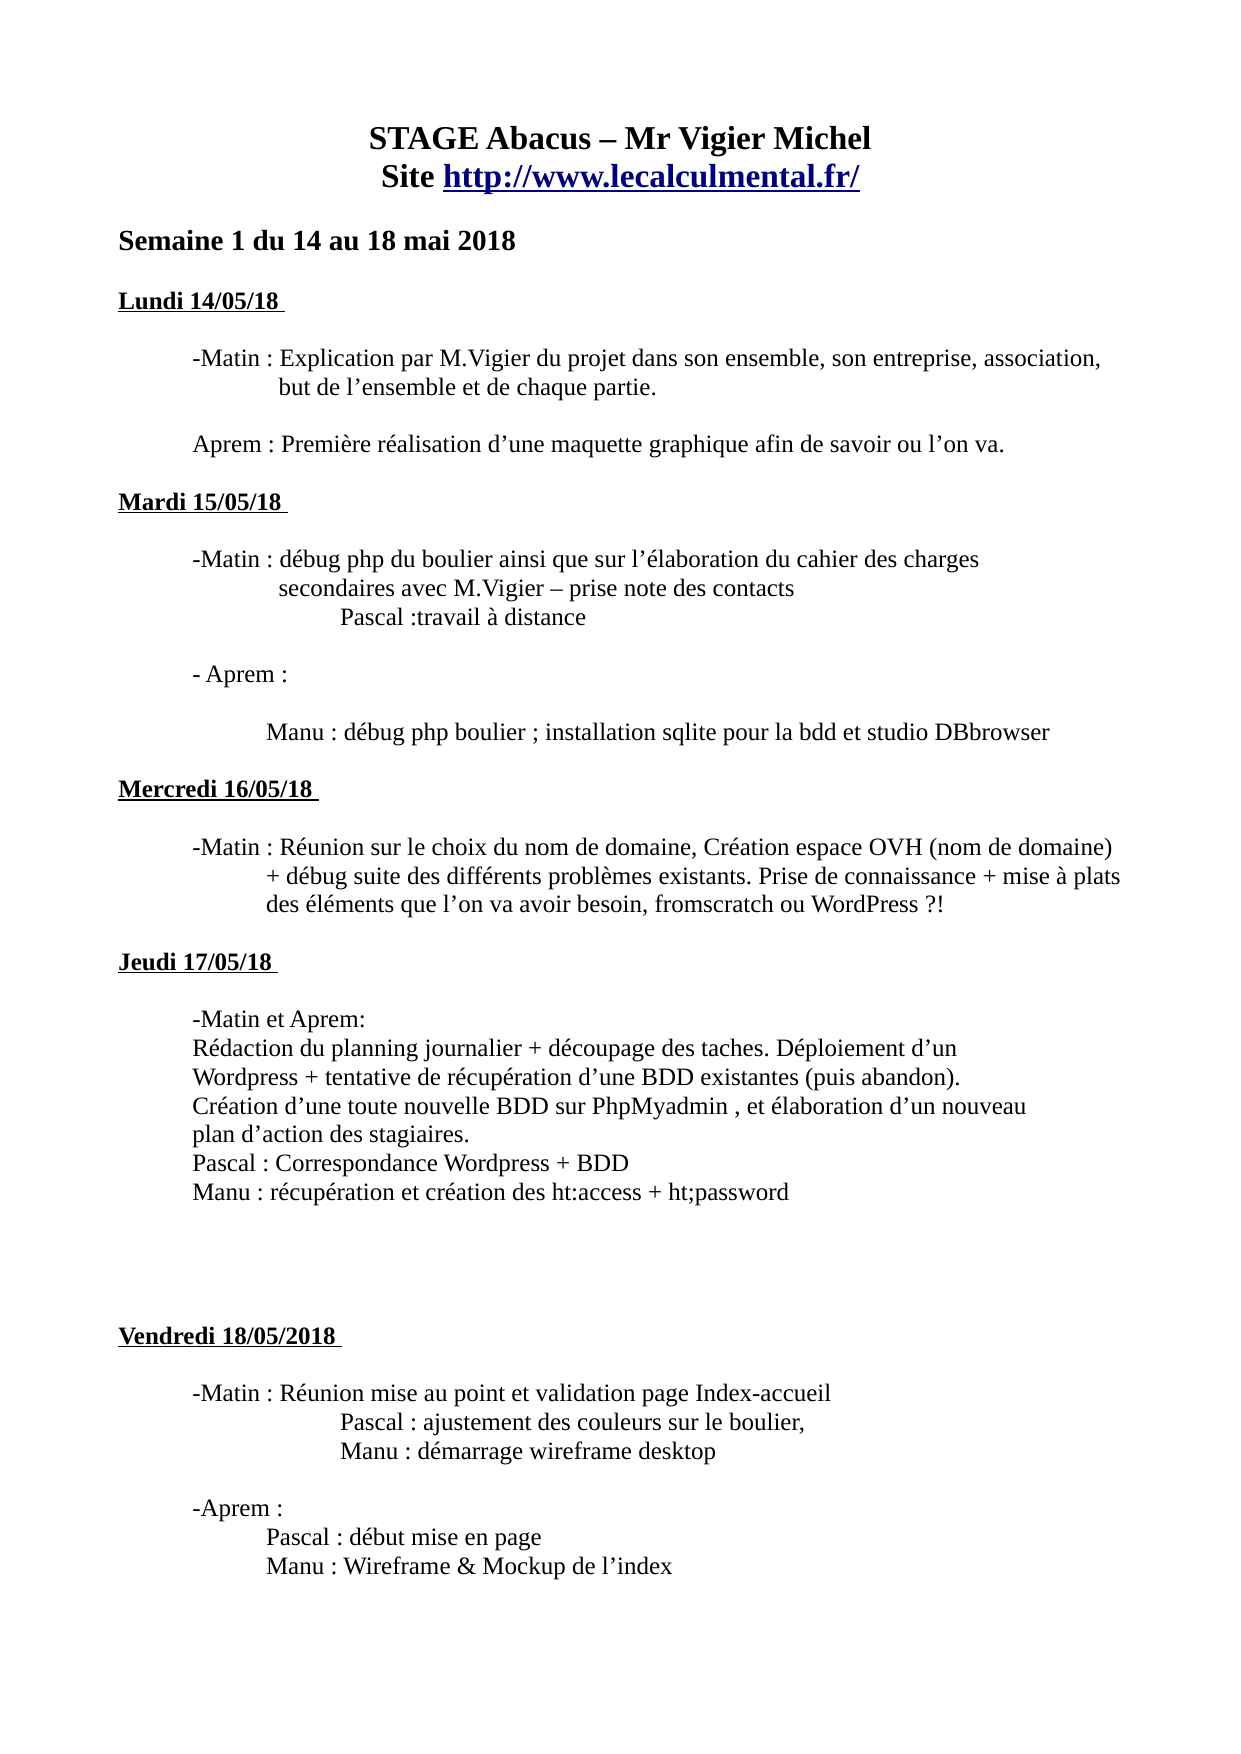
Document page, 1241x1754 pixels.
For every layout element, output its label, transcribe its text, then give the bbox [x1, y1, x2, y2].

text Pascal : ajustement des couleurs sur le boulier, [118, 1407, 1122, 1436]
text Aprem : Première réalisation d’une maquette graphique afin de savoir ou l’on va. [118, 429, 1122, 458]
text Mardi 15/05/18 [118, 487, 1122, 516]
text Pascal :travail à distance [118, 602, 1122, 631]
text -Matin : Réunion sur le choix du nom de domaine, Création espace OVH (nom de domaine) + débug suite des différents problèmes existants. Prise de connaissance + mise à plats des éléments que l’on va avoir besoin, fromscratch ou WordPress ?! [118, 832, 1122, 918]
text Semaine 1 du 14 au 18 mai 2018 [118, 223, 1122, 257]
text Vendredi 18/05/2018 [118, 1321, 1122, 1349]
text Pascal : début mise en page [118, 1522, 1122, 1551]
text Lundi 14/05/18 [118, 286, 1122, 314]
text STAGE Abacus – Mr Vigier Michel [118, 118, 1122, 156]
text Manu : récupération et création des ht:access + ht;password [118, 1177, 1122, 1206]
text Pascal : Correspondance Wordpress + BDD [118, 1148, 1122, 1177]
text Jeudi 17/05/18 [118, 947, 1122, 976]
text -Aprem : [118, 1493, 1122, 1522]
text Mercredi 16/05/18 [118, 774, 1122, 803]
text Site http://www.lecalculmental.fr/ [118, 156, 1122, 195]
text Manu : Wireframe & Mockup de l’index [118, 1551, 1122, 1579]
text -Matin et Aprem: [118, 1004, 1122, 1033]
text Manu : démarrage wireframe desktop [118, 1436, 1122, 1464]
text - Aprem : [118, 659, 1122, 688]
text -Matin : Explication par M.Vigier du projet dans son ensemble, son entreprise, association, but de l’ensemble et de chaque partie. [118, 343, 1122, 401]
text Rédaction du planning journalier + découpage des taches. Déploiement d’un Wordpress + tentative de récupération d’une BDD existantes (puis abandon). Création d’une toute nouvelle BDD sur PhpMyadmin , et élaboration d’un nouveau plan d’action des stagiaires. [118, 1033, 1122, 1148]
text -Matin : Réunion mise au point et validation page Index-accueil [118, 1378, 1122, 1407]
text -Matin : débug php du boulier ainsi que sur l’élaboration du cahier des charges secondaires avec M.Vigier – prise note des contacts [118, 544, 1122, 602]
text Manu : débug php boulier ; installation sqlite pour la bdd et studio DBbrowser [118, 717, 1122, 746]
